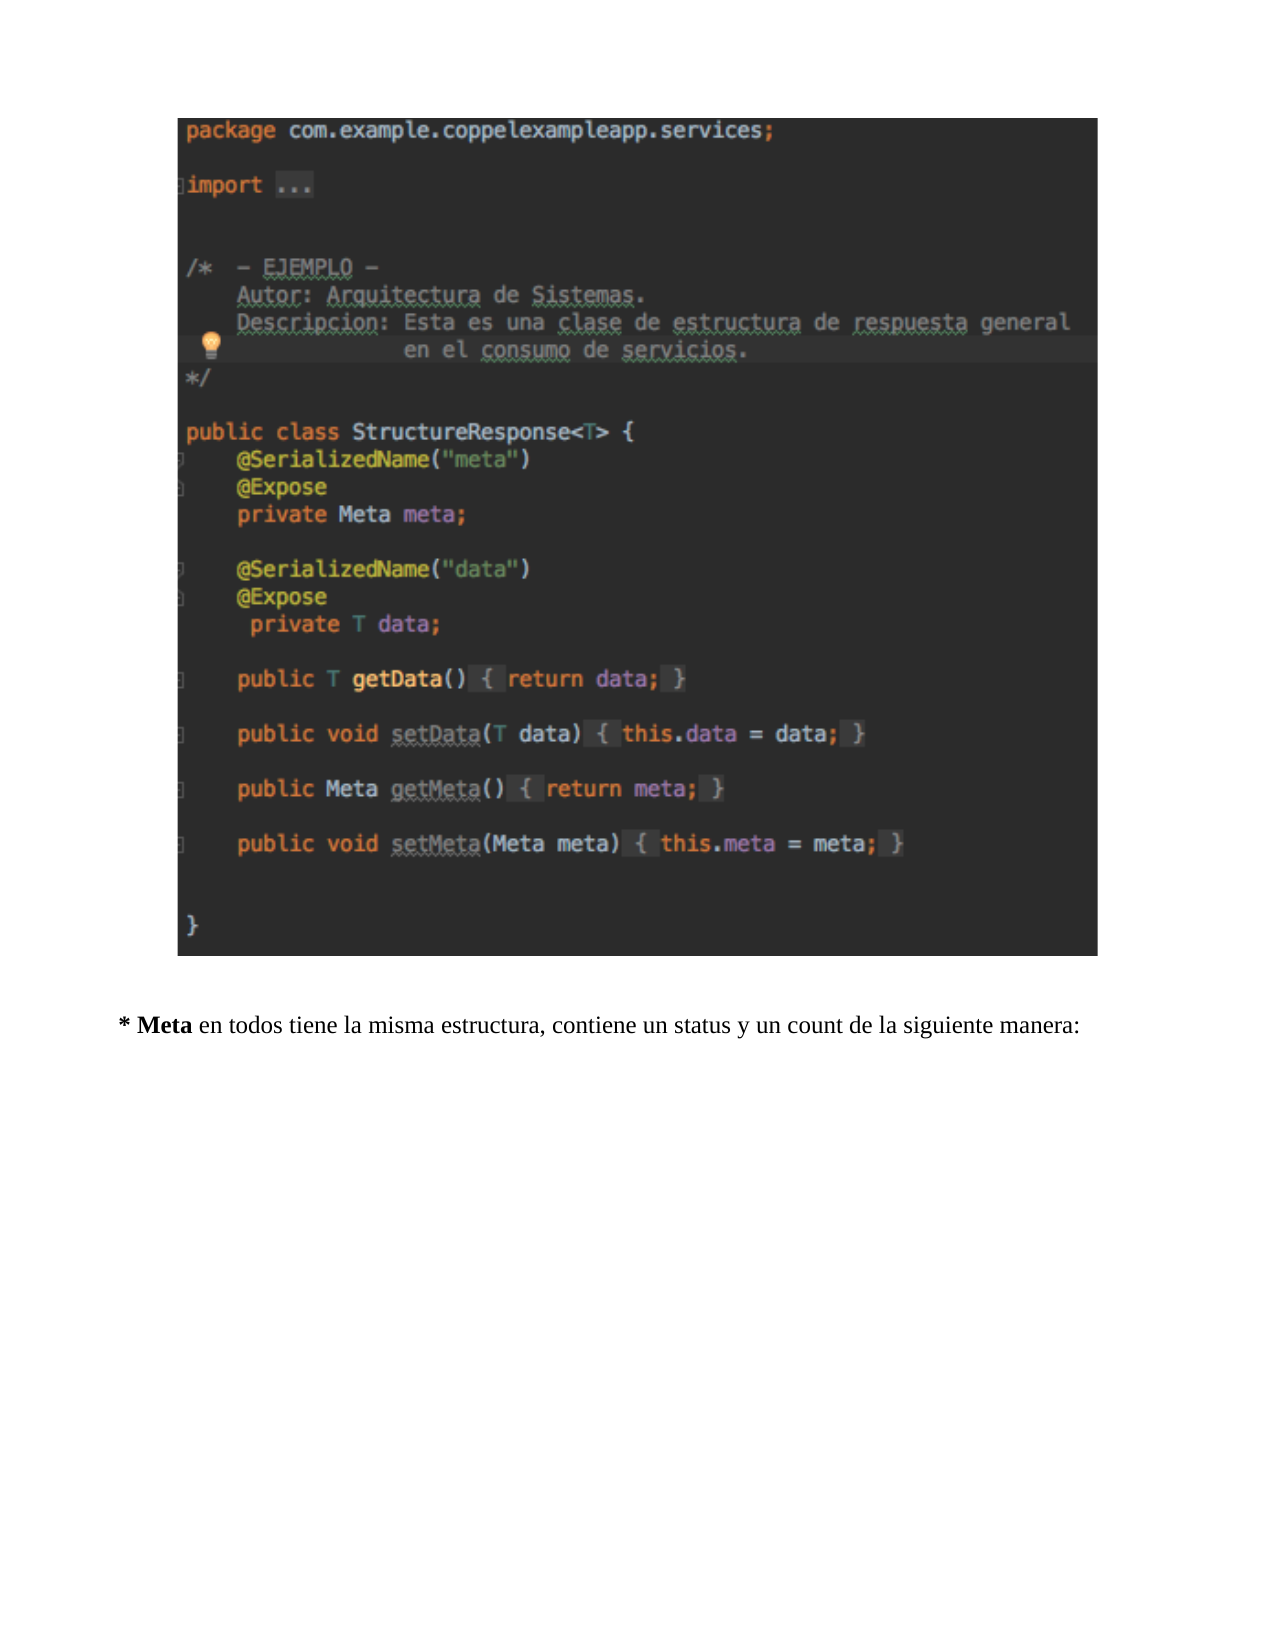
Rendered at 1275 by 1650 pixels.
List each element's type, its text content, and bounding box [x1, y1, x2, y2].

picture [177, 118, 1098, 956]
text * Meta en todos tiene la misma estructura, contiene un status y un count de la siguiente manera: [118, 1010, 1157, 1038]
